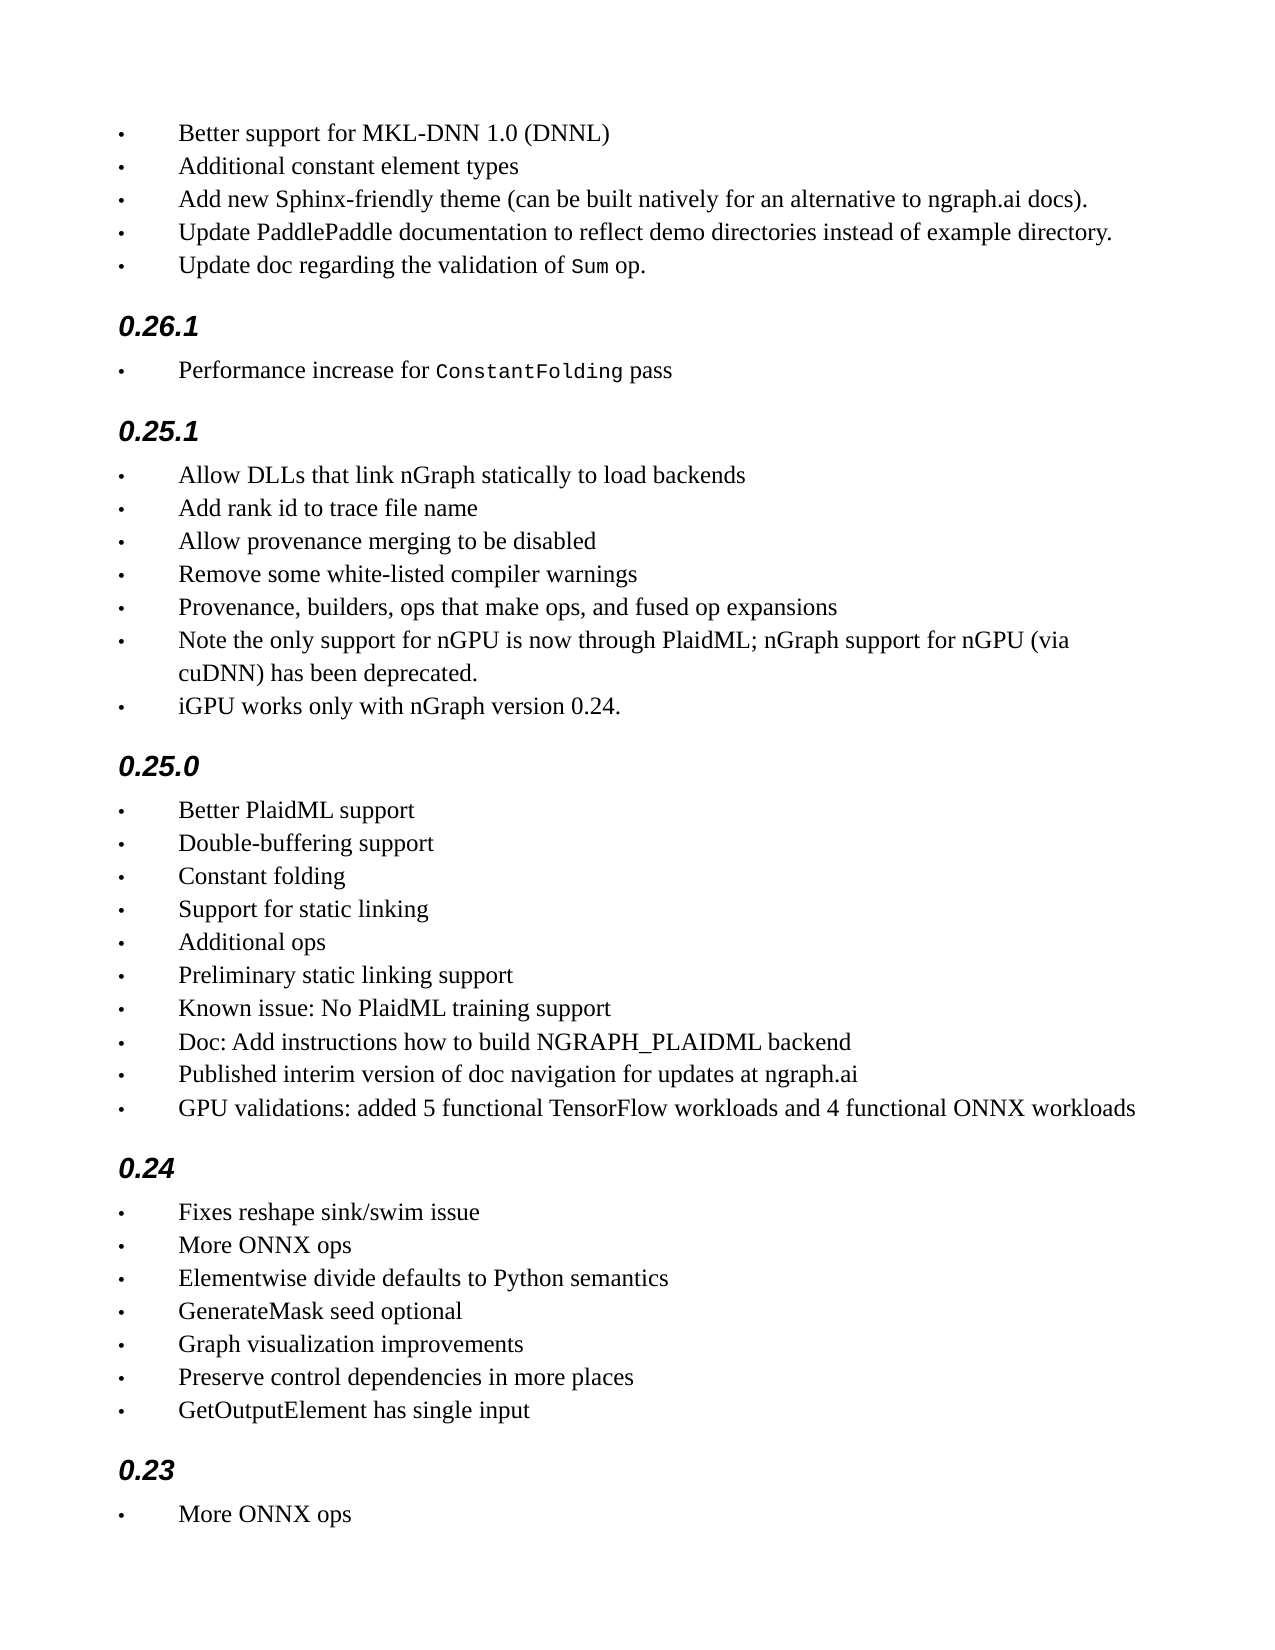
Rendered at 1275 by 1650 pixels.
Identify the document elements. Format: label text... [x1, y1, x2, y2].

list Published interim version of doc navigation for updates at ngraph.ai [118, 1059, 1157, 1088]
list Update PaddlePaddle documentation to reflect demo directories instead of example directory. [118, 217, 1157, 246]
list GetOutputElement has single input [118, 1395, 1157, 1423]
subtitle 0.26.1 [118, 309, 1157, 343]
list Preserve control dependencies in more places [118, 1362, 1157, 1391]
subtitle 0.25.0 [118, 749, 1157, 783]
list Allow provenance merging to be disabled [118, 526, 1157, 555]
list Additional ops [118, 927, 1157, 956]
list Known issue: No PlaidML training support [118, 993, 1157, 1022]
list More ONNX ops [118, 1230, 1157, 1258]
subtitle 0.25.1 [118, 414, 1157, 448]
list Double-buffering support [118, 828, 1157, 857]
subtitle 0.24 [118, 1151, 1157, 1184]
list Performance increase for ConstantFolding pass [118, 355, 1157, 385]
list Fixes reshape sink/swim issue [118, 1197, 1157, 1225]
list Additional constant element types [118, 151, 1157, 180]
list GenerateMask seed optional [118, 1296, 1157, 1324]
list Preliminary static linking support [118, 961, 1157, 989]
list Better PlaidML support [118, 795, 1157, 824]
subtitle 0.23 [118, 1453, 1157, 1486]
list Constant folding [118, 861, 1157, 890]
list GPU validations: added 5 functional TensorFlow workloads and 4 functional ONNX workloads [118, 1093, 1157, 1121]
list Provenance, builders, ops that make ops, and fused op expansions [118, 592, 1157, 621]
list Better support for MKL-DNN 1.0 (DNNL) [118, 118, 1157, 147]
list Remove some white-listed compiler warnings [118, 559, 1157, 588]
list More ONNX ops [118, 1499, 1157, 1528]
list Allow DLLs that link nGraph statically to load backends [118, 460, 1157, 489]
list iGPU works only with nGraph version 0.24. [118, 691, 1157, 720]
list Add rank id to trace file name [118, 493, 1157, 522]
list Graph visualization improvements [118, 1329, 1157, 1357]
list Elementwise divide defaults to Python semantics [118, 1263, 1157, 1291]
list Doc: Add instructions how to build NGRAPH_PLAIDML backend [118, 1027, 1157, 1055]
list Add new Sphinx-friendly theme (can be built natively for an alternative to ngraph.ai docs). [118, 184, 1157, 213]
list Note the only support for nGPU is now through PlaidML; nGraph support for nGPU (via cuDNN) has been deprecated. [118, 625, 1157, 687]
list Update doc regarding the validation of Sum op. [118, 250, 1157, 280]
list Support for static linking [118, 894, 1157, 923]
